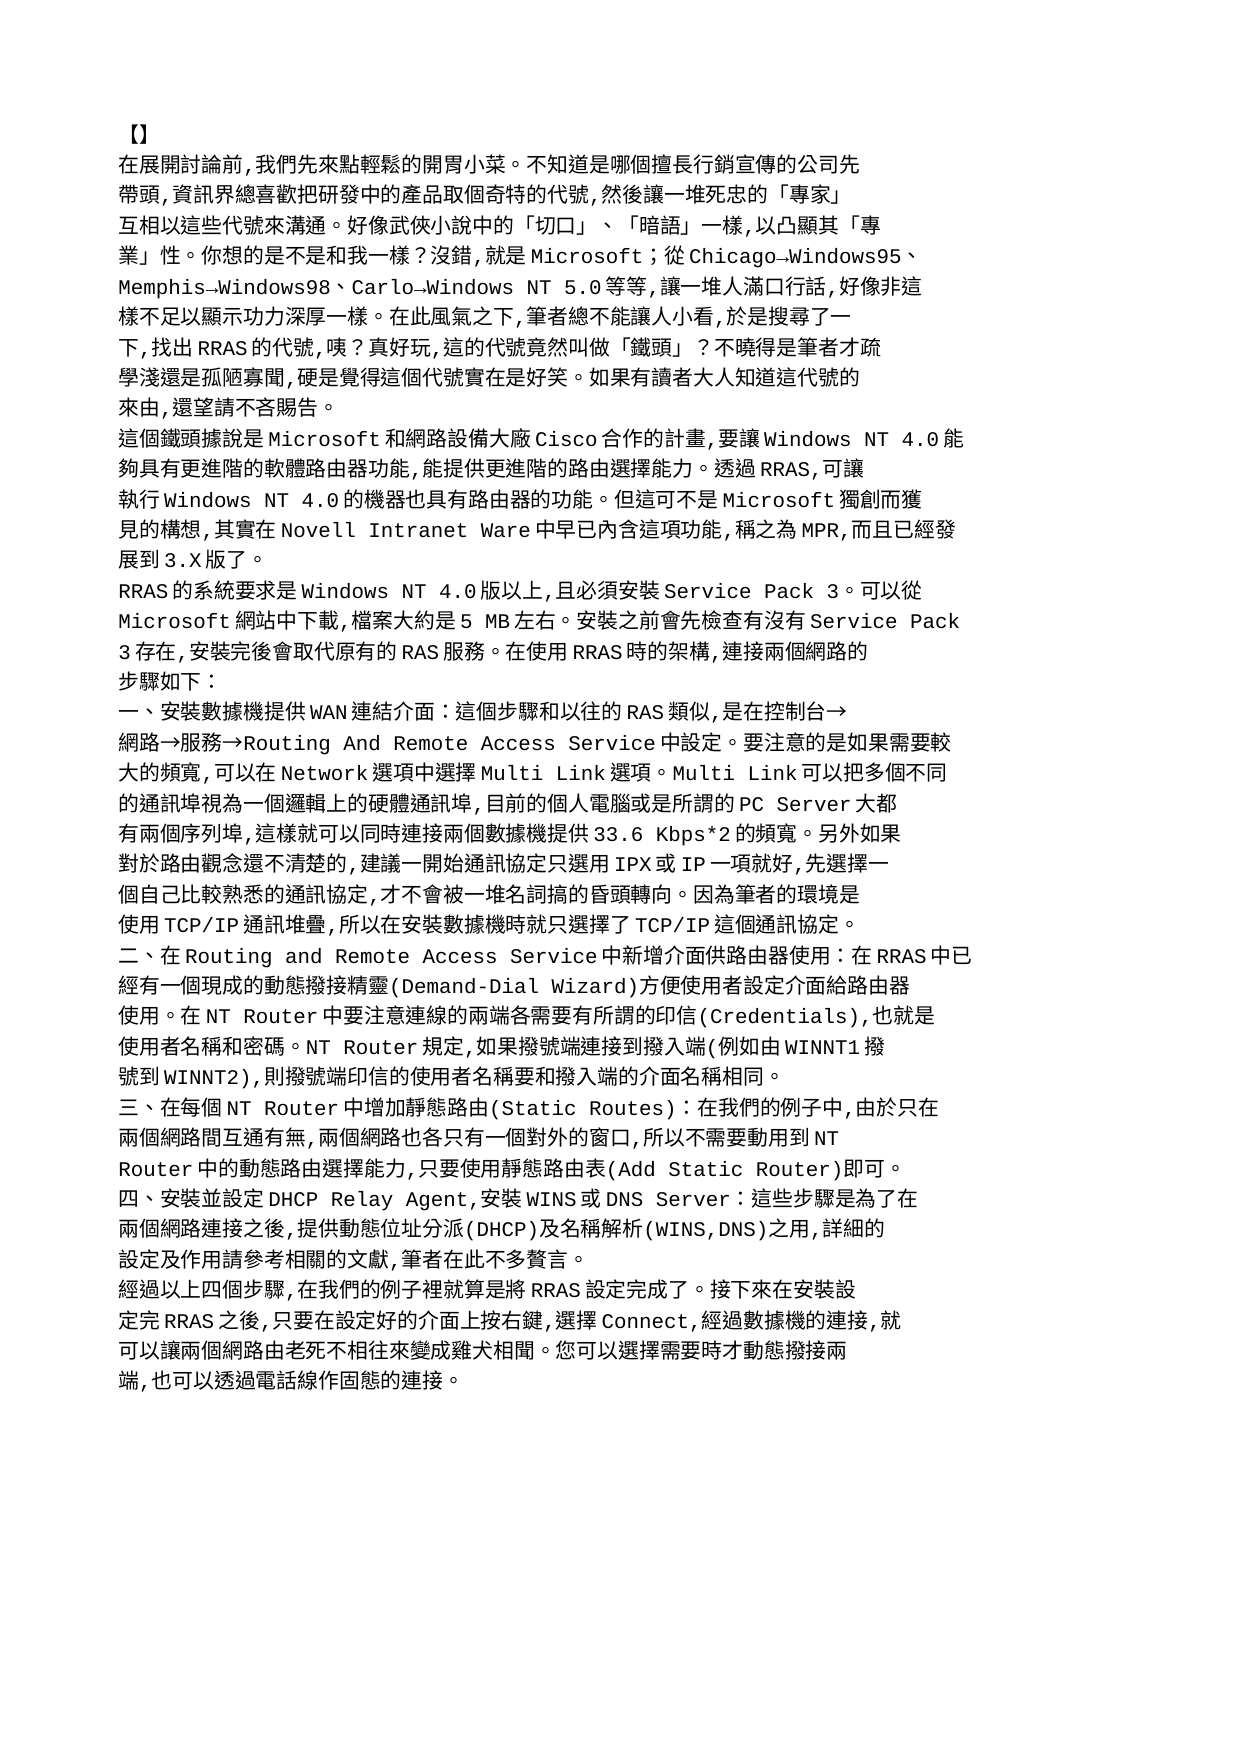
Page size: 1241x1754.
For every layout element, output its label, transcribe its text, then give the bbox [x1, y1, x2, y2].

text 端,也可以透過電話線作固態的連接。 [118, 1364, 1122, 1395]
text 個自己比較熟悉的通訊協定,才不會被一堆名詞搞的昏頭轉向。因為筆者的環境是 [118, 878, 1122, 908]
text 網路→服務→Routing And Remote Access Service中設定。要注意的是如果需要較 [118, 726, 1122, 756]
text RRAS的系統要求是Windows NT 4.0版以上,且必須安裝Service Pack 3。可以從 [118, 574, 1122, 604]
text 二、在Routing and Remote Access Service中新增介面供路由器使用：在RRAS中已 [118, 939, 1122, 969]
text 夠具有更進階的軟體路由器功能,能提供更進階的路由選擇能力。透過RRAS,可讓 [118, 452, 1122, 483]
text 對於路由觀念還不清楚的,建議一開始通訊協定只選用IPX或IP一項就好,先選擇一 [118, 848, 1122, 878]
text 使用者名稱和密碼。NT Router規定,如果撥號端連接到撥入端(例如由WINNT1撥 [118, 1030, 1122, 1061]
text Microsoft網站中下載,檔案大約是5 MB左右。安裝之前會先檢查有沒有Service Pack [118, 604, 1122, 635]
text 經過以上四個步驟,在我們的例子裡就算是將RRAS設定完成了。接下來在安裝設 [118, 1273, 1122, 1304]
text 使用TCP/IP通訊堆疊,所以在安裝數據機時就只選擇了TCP/IP這個通訊協定。 [118, 908, 1122, 939]
text 三、在每個NT Router中增加靜態路由(Static Routes)：在我們的例子中,由於只在 [118, 1091, 1122, 1121]
text 使用。在NT Router中要注意連線的兩端各需要有所謂的印信(Credentials),也就是 [118, 1000, 1122, 1030]
text 步驟如下： [118, 665, 1122, 696]
text Router中的動態路由選擇能力,只要使用靜態路由表(Add Static Router)即可。 [118, 1152, 1122, 1182]
text 一、安裝數據機提供WAN連結介面：這個步驟和以往的RAS類似,是在控制台→ [118, 696, 1122, 726]
text 展到3.X版了。 [118, 544, 1122, 574]
text 下,找出RRAS的代號,咦？真好玩,這的代號竟然叫做「鐵頭」？不曉得是筆者才疏 [118, 331, 1122, 361]
text 來由,還望請不吝賜告。 [118, 392, 1122, 422]
text 業」性。你想的是不是和我一樣？沒錯,就是Microsoft；從Chicago→Windows95、 [118, 239, 1122, 270]
text 執行Windows NT 4.0的機器也具有路由器的功能。但這可不是Microsoft獨創而獲 [118, 483, 1122, 513]
text 號到WINNT2),則撥號端印信的使用者名稱要和撥入端的介面名稱相同。 [118, 1061, 1122, 1091]
text 在展開討論前,我們先來點輕鬆的開胃小菜。不知道是哪個擅長行銷宣傳的公司先 [118, 148, 1122, 179]
text 3存在,安裝完後會取代原有的RAS服務。在使用RRAS時的架構,連接兩個網路的 [118, 635, 1122, 665]
text 經有一個現成的動態撥接精靈(Demand-Dial Wizard)方便使用者設定介面給路由器 [118, 969, 1122, 1000]
text 四、安裝並設定DHCP Relay Agent,安裝WINS或DNS Server：這些步驟是為了在 [118, 1182, 1122, 1213]
text 這個鐵頭據說是Microsoft和網路設備大廠Cisco合作的計畫,要讓Windows NT 4.0能 [118, 422, 1122, 452]
text 兩個網路連接之後,提供動態位址分派(DHCP)及名稱解析(WINS,DNS)之用,詳細的 [118, 1213, 1122, 1243]
text 定完RRAS之後,只要在設定好的介面上按右鍵,選擇Connect,經過數據機的連接,就 [118, 1304, 1122, 1334]
text 兩個網路間互通有無,兩個網路也各只有一個對外的窗口,所以不需要動用到NT [118, 1121, 1122, 1152]
text 樣不足以顯示功力深厚一樣。在此風氣之下,筆者總不能讓人小看,於是搜尋了一 [118, 300, 1122, 331]
text 的通訊埠視為一個邏輯上的硬體通訊埠,目前的個人電腦或是所謂的PC Server大都 [118, 787, 1122, 817]
text Memphis→Windows98、Carlo→Windows NT 5.0等等,讓一堆人滿口行話,好像非這 [118, 270, 1122, 300]
text 【】 [118, 118, 1122, 148]
text 可以讓兩個網路由老死不相往來變成雞犬相聞。您可以選擇需要時才動態撥接兩 [118, 1334, 1122, 1364]
text 設定及作用請參考相關的文獻,筆者在此不多贅言。 [118, 1243, 1122, 1273]
text 學淺還是孤陋寡聞,硬是覺得這個代號實在是好笑。如果有讀者大人知道這代號的 [118, 361, 1122, 392]
text 有兩個序列埠,這樣就可以同時連接兩個數據機提供33.6 Kbps*2的頻寬。另外如果 [118, 817, 1122, 848]
text 見的構想,其實在Novell Intranet Ware中早已內含這項功能,稱之為MPR,而且已經發 [118, 513, 1122, 544]
text 互相以這些代號來溝通。好像武俠小說中的「切口」、「暗語」一樣,以凸顯其「專 [118, 209, 1122, 239]
text 帶頭,資訊界總喜歡把研發中的產品取個奇特的代號,然後讓一堆死忠的「專家」 [118, 179, 1122, 209]
text 大的頻寬,可以在Network選項中選擇Multi Link選項。Multi Link可以把多個不同 [118, 756, 1122, 787]
